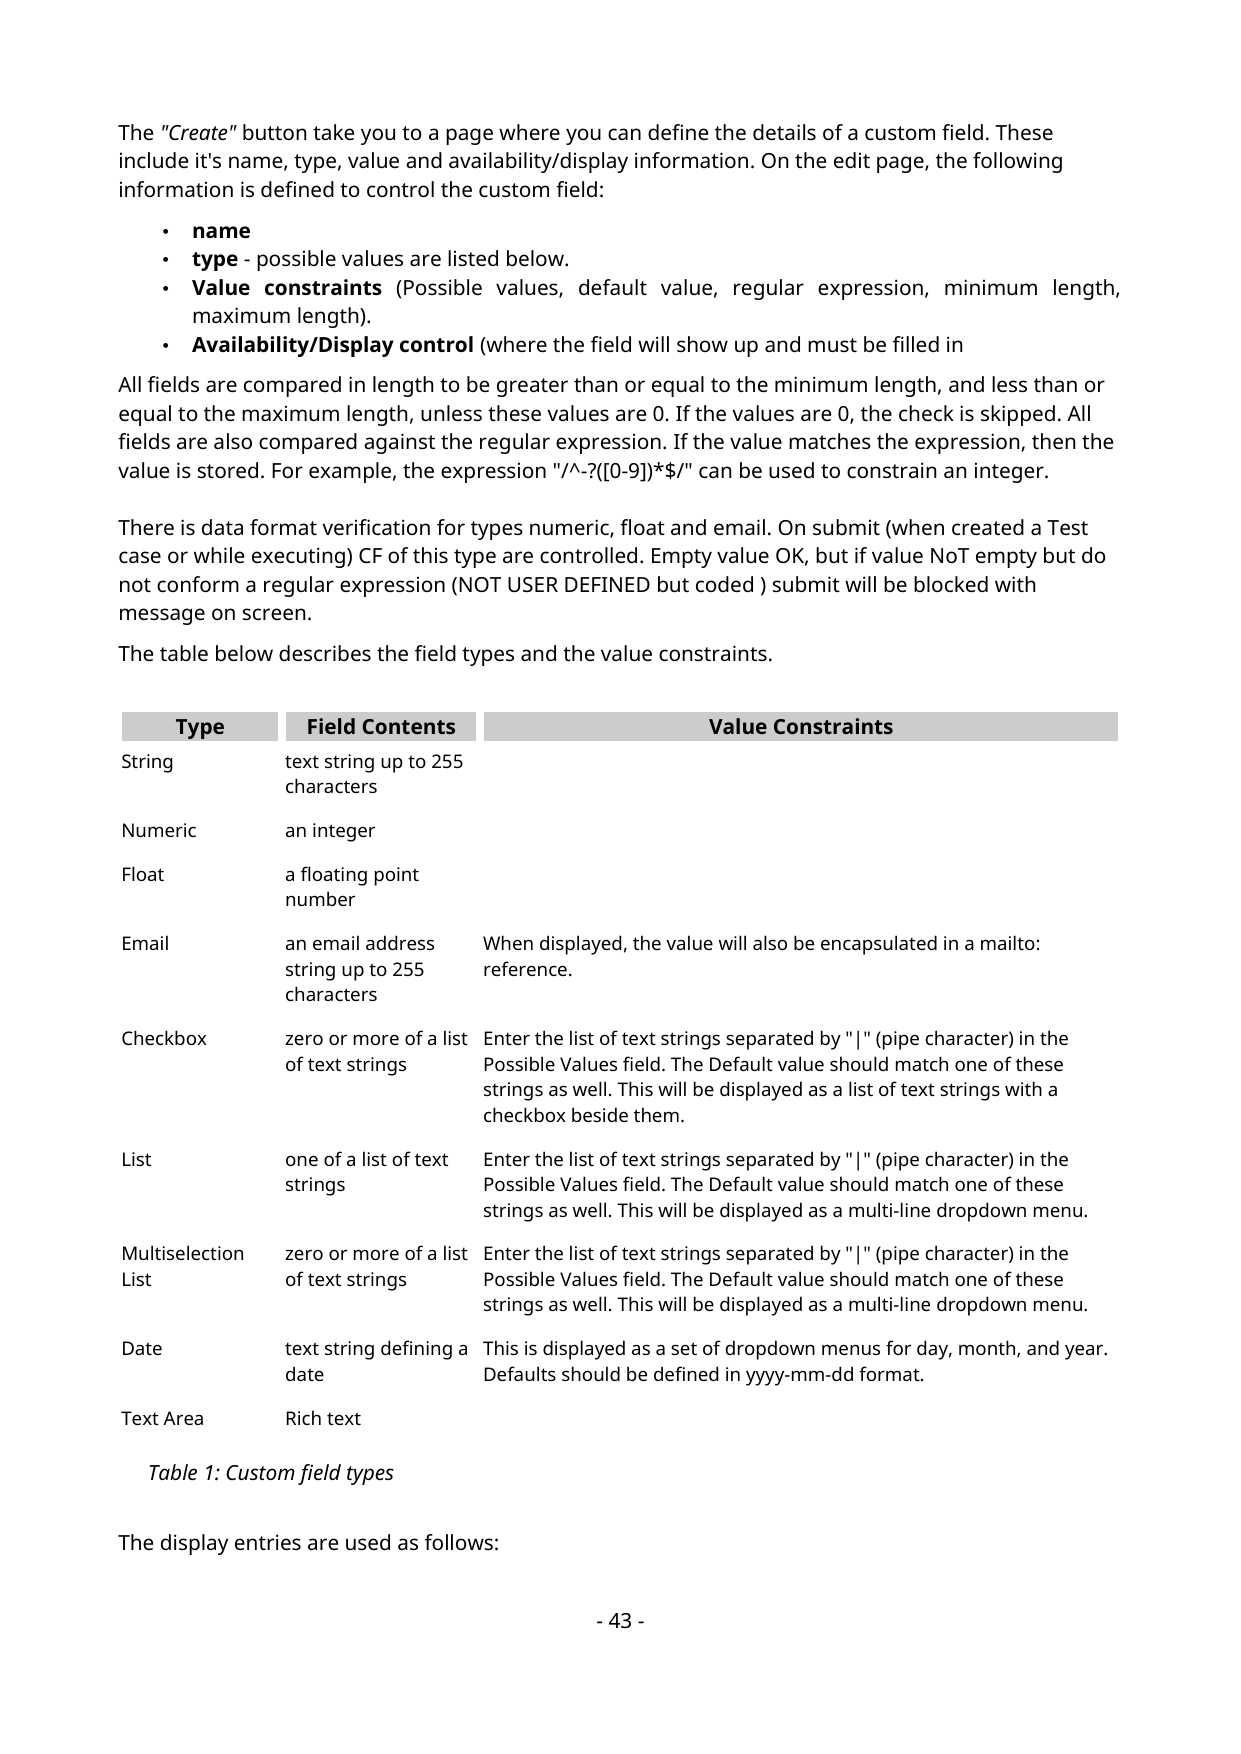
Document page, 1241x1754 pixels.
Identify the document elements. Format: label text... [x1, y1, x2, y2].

table_cell Float [118, 858, 282, 928]
text The table below describes the field types and the value constraints. [118, 639, 1122, 696]
list Availability/Display control (where the field will show up and must be filled in [162, 330, 1122, 358]
table_cell Enter the list of text strings separated by "|" (pipe character) in the Possible Values field. The Default value should match one of these strings as well. This will be displayed as a multi-line dropdown menu. [480, 1143, 1122, 1238]
table_cell Enter the list of text strings separated by "|" (pipe character) in the Possible Values field. The Default value should match one of these strings as well. This will be displayed as a list of text strings with a checkbox beside them. [480, 1023, 1122, 1143]
table_cell Checkbox [118, 1023, 282, 1143]
table_header Field Contents [282, 709, 480, 745]
table_cell text string up to 255 characters [282, 745, 480, 814]
table_cell a floating point number [282, 858, 480, 928]
list Value constraints (Possible values, default value, regular expression, minimum length, maximum length). [162, 273, 1122, 330]
table_cell Multiselection List [118, 1238, 282, 1333]
table_cell one of a list of text strings [282, 1143, 480, 1238]
table_cell Rich text [282, 1402, 480, 1446]
table_header Value Constraints [480, 709, 1122, 745]
table_cell String [118, 745, 282, 814]
table_cell Date [118, 1333, 282, 1402]
table_cell Enter the list of text strings separated by "|" (pipe character) in the Possible Values field. The Default value should match one of these strings as well. This will be displayed as a multi-line dropdown menu. [480, 1238, 1122, 1333]
table_cell an integer [282, 814, 480, 858]
table_cell [480, 1402, 1122, 1446]
table_cell Numeric [118, 814, 282, 858]
list name [162, 216, 1122, 244]
table_cell text string defining a date [282, 1333, 480, 1402]
table_cell Text Area [118, 1402, 282, 1446]
text Table 1: Custom field types [148, 1458, 1122, 1487]
table_cell zero or more of a list of text strings [282, 1238, 480, 1333]
table_cell This is displayed as a set of dropdown menus for day, month, and year. Defaults should be defined in yyyy-mm-dd format. [480, 1333, 1122, 1402]
table_cell [480, 745, 1122, 814]
text All fields are compared in length to be greater than or equal to the minimum length, and less than or equal to the maximum length, unless these values are 0. If the values are 0, the check is skipped. All fields are also compared against the regular expression. If the value matches the expression, then the value is stored. For example, the expression "/^-?([0-9])*$/" can be used to constrain an integer. There is data format verification for types numeric, float and email. On submit (when created a Test case or while executing) CF of this type are controlled. Empty value OK, but if value NoT empty but do not conform a regular expression (NOT USER DEFINED but coded ) submit will be blocked with message on screen. [118, 371, 1122, 627]
text The "Create" button take you to a page where you can define the details of a custom field. These include it's name, type, value and availability/display information. On the edit page, the following information is defined to control the custom field: [118, 118, 1122, 203]
table_cell When displayed, the value will also be encapsulated in a mailto: reference. [480, 928, 1122, 1022]
table_cell zero or more of a list of text strings [282, 1023, 480, 1143]
table_cell List [118, 1143, 282, 1238]
list type - possible values are listed below. [162, 244, 1122, 273]
table_cell Email [118, 928, 282, 1022]
table_header Type [118, 709, 282, 745]
table_cell [480, 858, 1122, 928]
table_cell [480, 814, 1122, 858]
text The display entries are used as follows: [118, 1499, 1122, 1556]
table_cell an email address string up to 255 characters [282, 928, 480, 1022]
